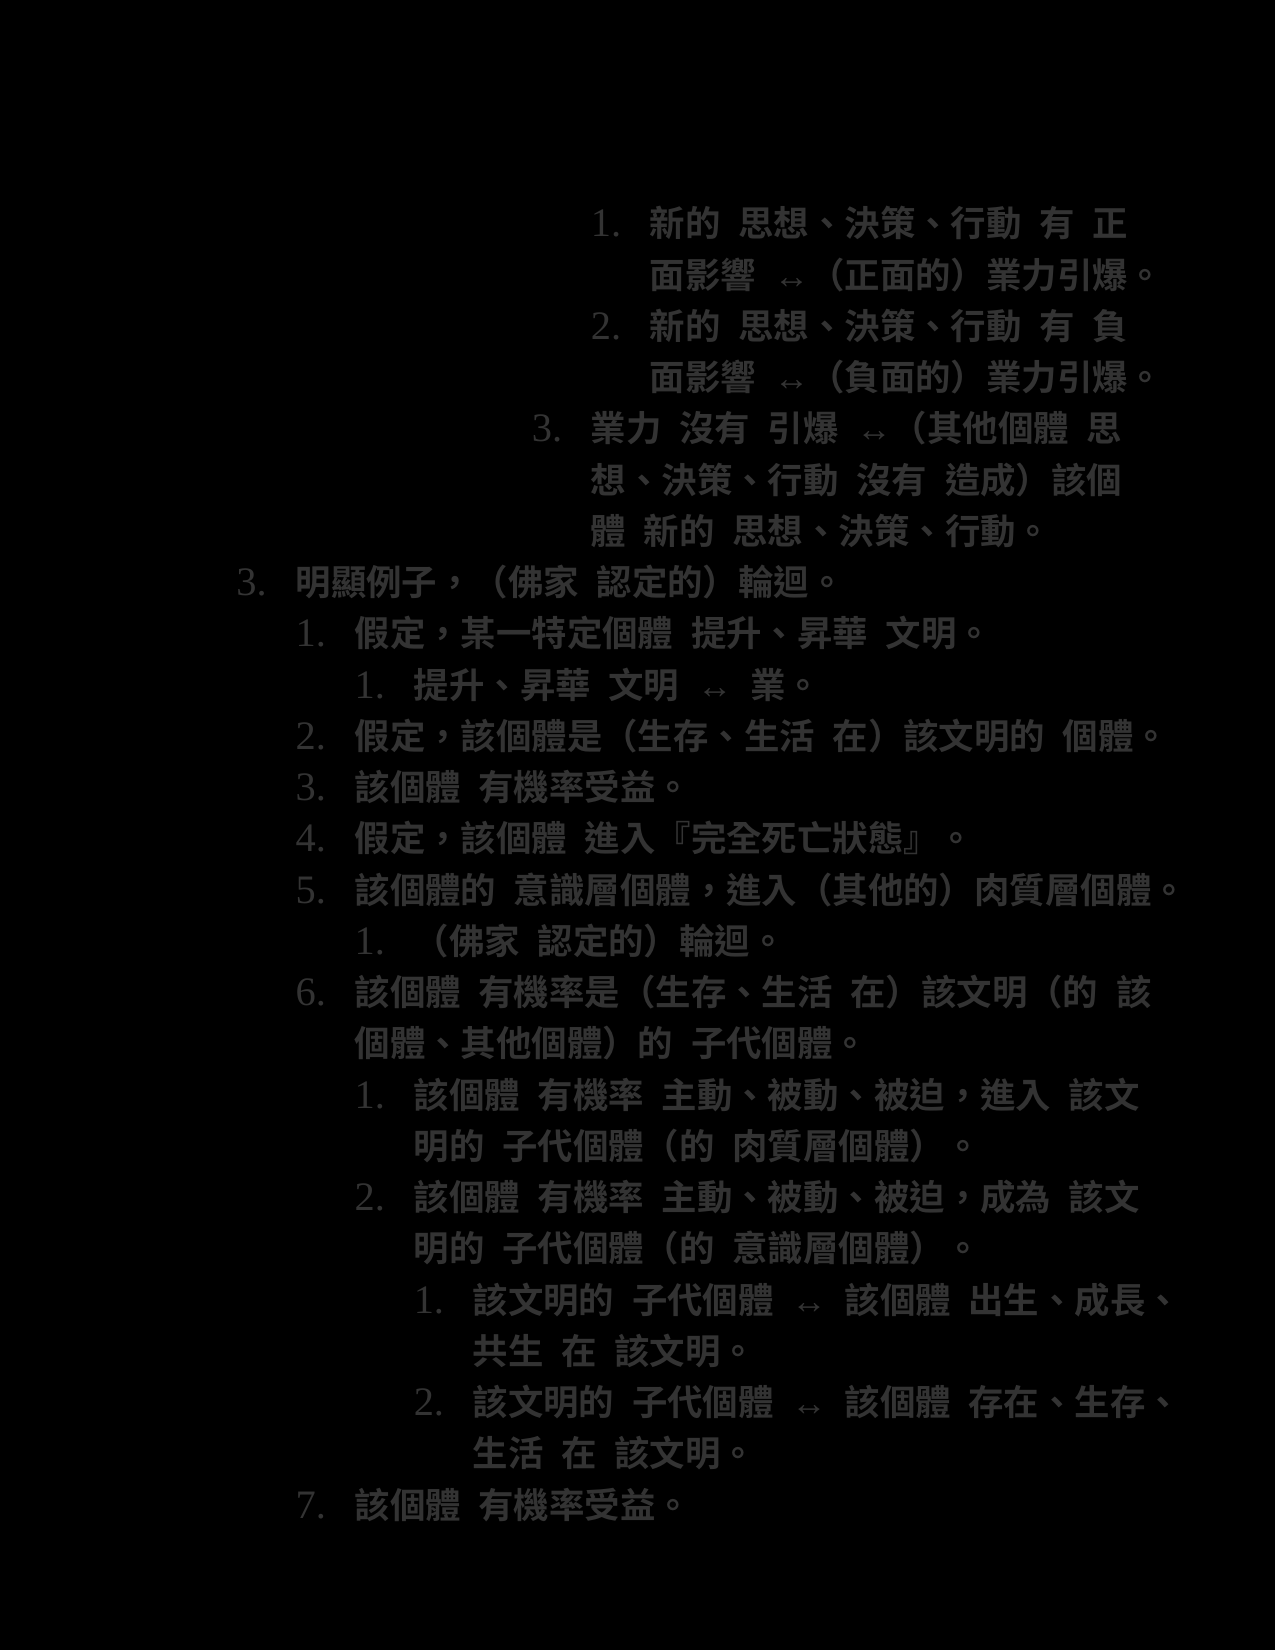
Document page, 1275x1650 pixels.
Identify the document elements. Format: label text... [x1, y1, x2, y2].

list （佛家 認定的）輪迴。 [354, 913, 1157, 964]
list 該個體 有機率受益。 [295, 1477, 1157, 1528]
list 該個體 有機率 主動、被動、被迫，進入 該文明的 子代個體（的 肉質層個體）。 [354, 1067, 1157, 1169]
list 業力 沒有 引爆 ↔（其他個體 思想、決策、行動 沒有 造成）該個體 新的 思想、決策、行動。 [532, 401, 1157, 554]
list 新的 思想、決策、行動 有 正面影響 ↔（正面的）業力引爆。 [591, 196, 1157, 298]
list 假定，該個體是（生存、生活 在）該文明的 個體。 [295, 708, 1157, 759]
list 明顯例子，（佛家 認定的）輪迴。 [236, 554, 1157, 606]
list 該個體的 意識層個體，進入（其他的）肉質層個體。 [295, 862, 1157, 913]
list 假定，該個體 進入『完全死亡狀態』。 [295, 811, 1157, 862]
list 該文明的 子代個體 ↔ 該個體 出生、成長、共生 在 該文明。 [413, 1272, 1157, 1374]
list 該個體 有機率是（生存、生活 在）該文明（的 該個體、其他個體）的 子代個體。 [295, 964, 1157, 1067]
list 該個體 有機率受益。 [295, 759, 1157, 811]
list 提升、昇華 文明 ↔ 業。 [354, 657, 1157, 708]
list 新的 思想、決策、行動 有 負面影響 ↔（負面的）業力引爆。 [591, 298, 1157, 401]
list 該文明的 子代個體 ↔ 該個體 存在、生存、生活 在 該文明。 [413, 1374, 1157, 1477]
list 假定，某一特定個體 提升、昇華 文明。 [295, 606, 1157, 657]
list 該個體 有機率 主動、被動、被迫，成為 該文明的 子代個體（的 意識層個體）。 [354, 1169, 1157, 1272]
